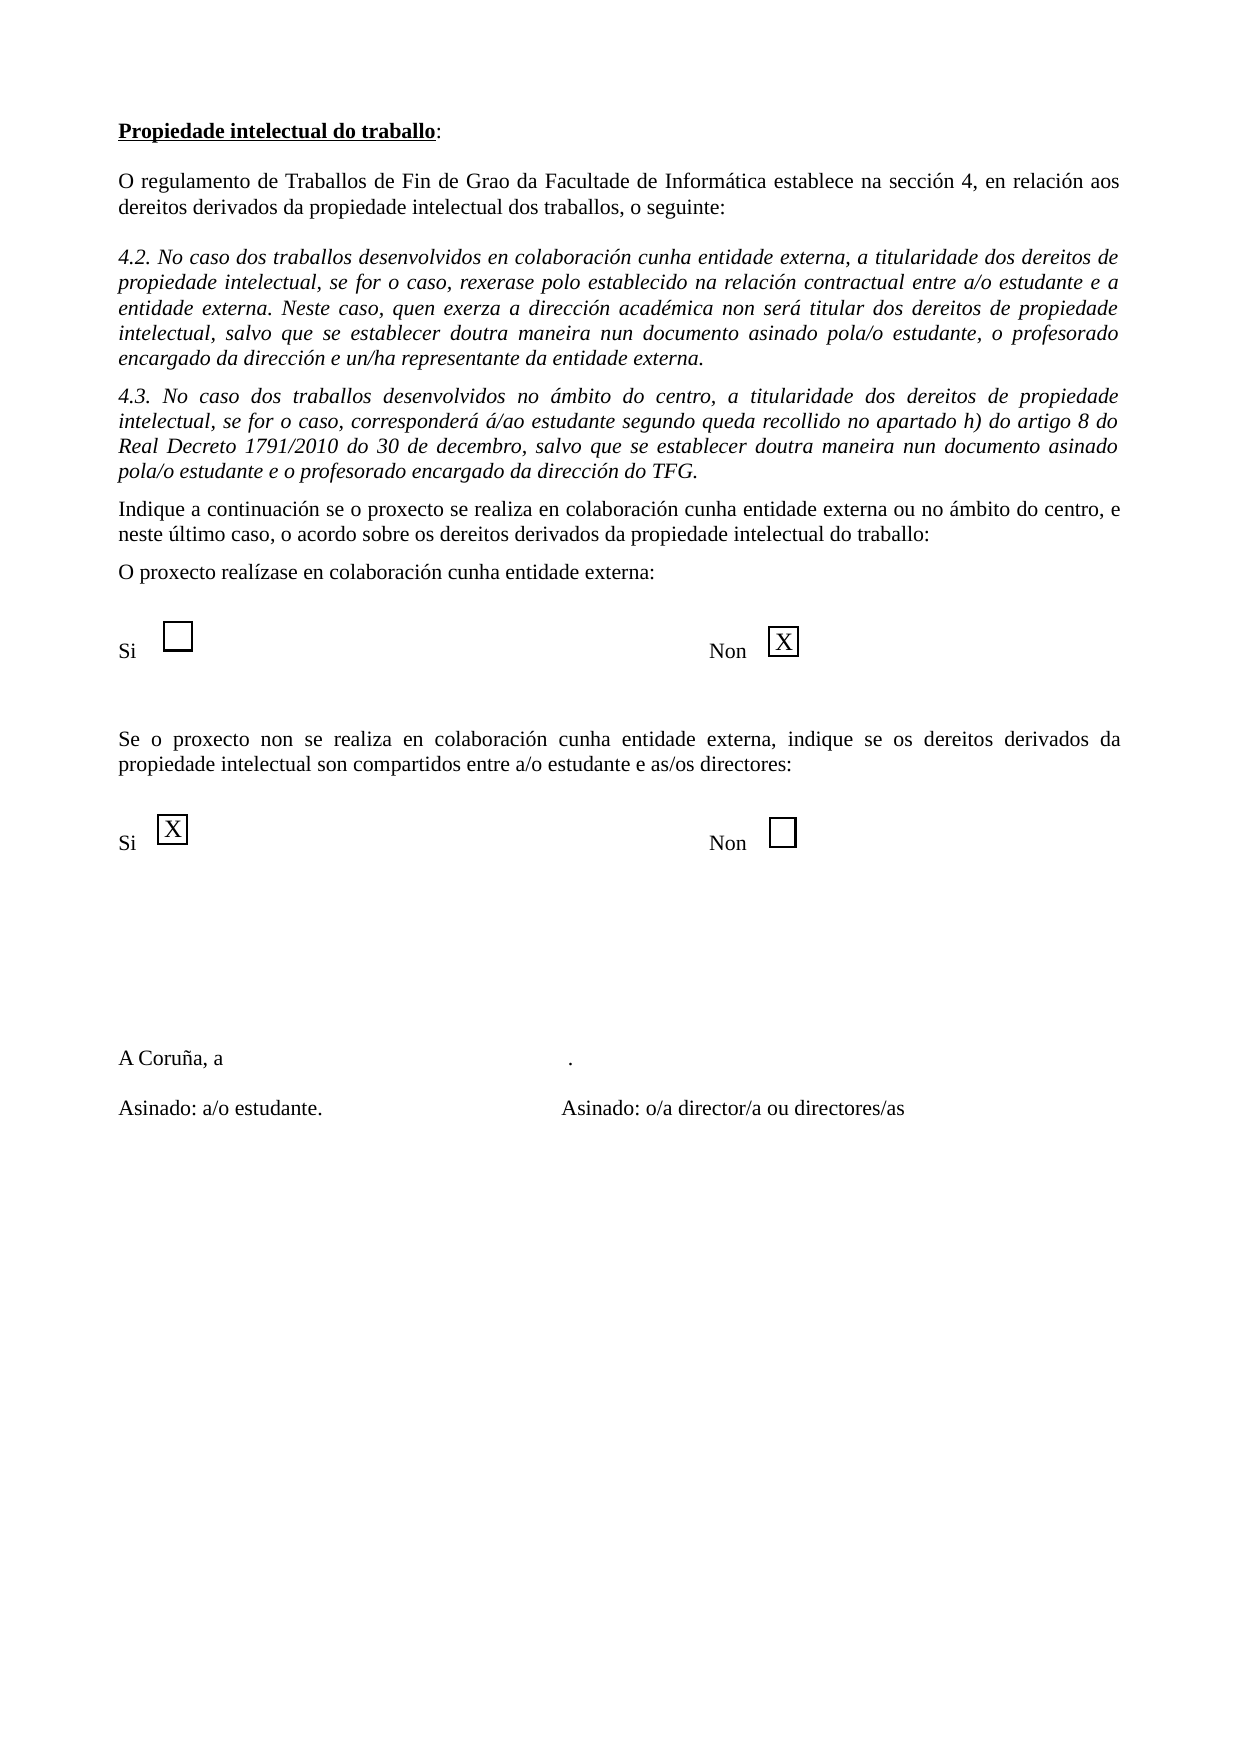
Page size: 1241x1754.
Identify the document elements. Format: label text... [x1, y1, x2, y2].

text Asinado: a/o estudante. Asinado: o/a director/a ou directores/as [118, 1095, 1122, 1120]
text A Coruña, a . [118, 1044, 1122, 1070]
text Indique a continuación se o proxecto se realiza en colaboración cunha entidade externa ou no ámbito do centro, e neste último caso, o acordo sobre os dereitos derivados da propiedade intelectual do traballo: [118, 496, 1122, 546]
text Se o proxecto non se realiza en colaboración cunha entidade externa, indique se os dereitos derivados da propiedade intelectual son compartidos entre a/o estudante e as/os directores: [118, 726, 1122, 776]
text O regulamento de Traballos de Fin de Grao da Facultade de Informática establece na sección 4, en relación aos dereitos derivados da propiedade intelectual dos traballos, o seguinte: [118, 168, 1122, 219]
text O proxecto realízase en colaboración cunha entidade externa: [118, 559, 1122, 584]
text Propiedade intelectual do traballo: [118, 118, 1122, 143]
text 4.2. No caso dos traballos desenvolvidos en colaboración cunha entidade externa, a titularidade dos dereitos de propiedade intelectual, se for o caso, rexerase polo establecido na relación contractual entre a/o estudante e a entidade externa. Neste caso, quen exerza a dirección académica non será titular dos dereitos de propiedade intelectual, salvo que se establecer doutra maneira nun documento asinado pola/o estudante, o profesorado encargado da dirección e un/ha representante da entidade externa. [118, 244, 1122, 370]
text Si Non [118, 830, 1122, 856]
text Si Non [118, 638, 1122, 663]
text 4.3. No caso dos traballos desenvolvidos no ámbito do centro, a titularidade dos dereitos de propiedade intelectual, se for o caso, corresponderá á/ao estudante segundo queda recollido no apartado h) do artigo 8 do Real Decreto 1791/2010 do 30 de decembro, salvo que se establecer doutra maneira nun documento asinado pola/o estudante e o profesorado encargado da dirección do TFG. [118, 383, 1122, 483]
